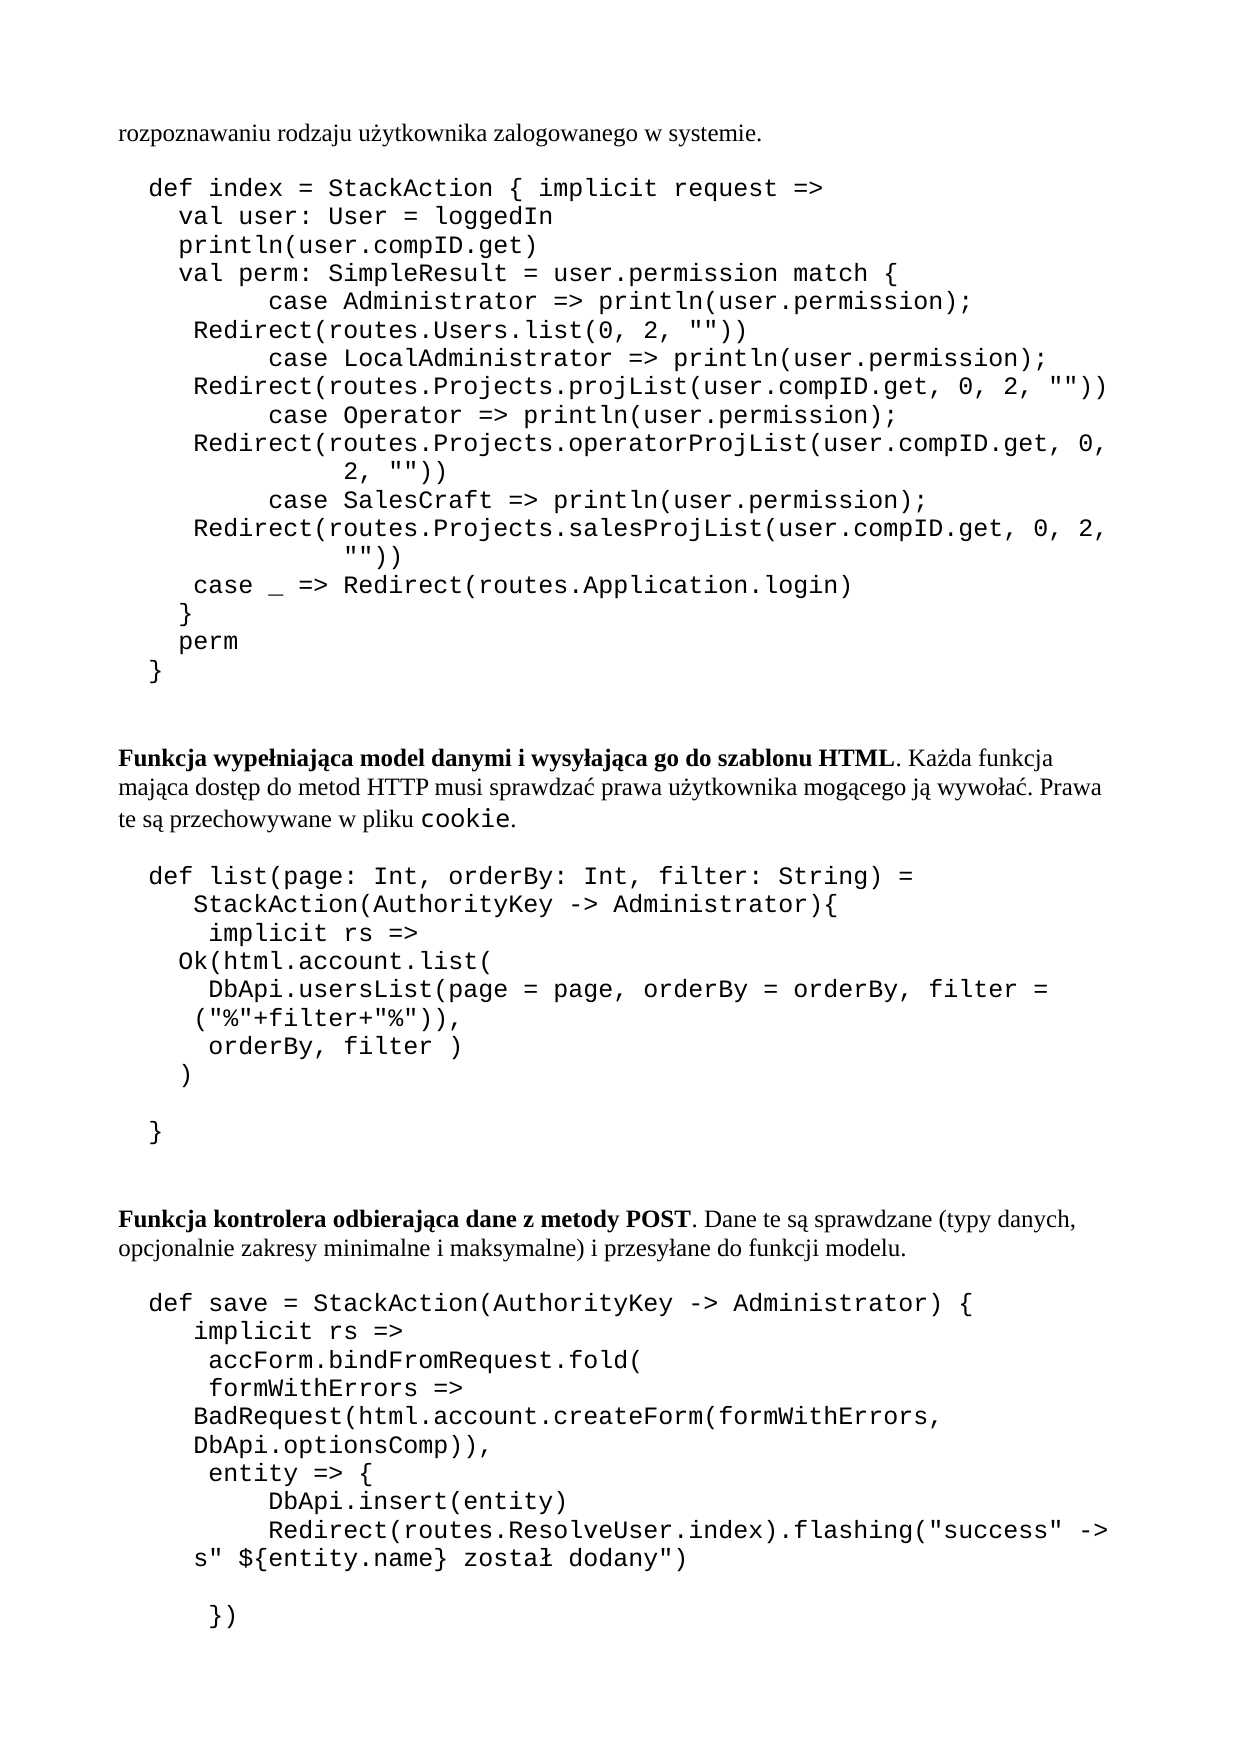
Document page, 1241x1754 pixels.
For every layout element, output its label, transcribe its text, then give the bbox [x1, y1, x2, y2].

text case Operator => println(user.permission); Redirect(routes.Projects.operatorProjList(user.compID.get, 0, 2, "")) [118, 402, 1122, 487]
text perm [118, 629, 1122, 657]
text entity => { [118, 1461, 1122, 1489]
text case Administrator => println(user.permission); Redirect(routes.Users.list(0, 2, "")) [118, 289, 1122, 346]
text } [118, 657, 1122, 686]
text implicit rs => [118, 920, 1122, 948]
text } [118, 601, 1122, 629]
text accForm.bindFromRequest.fold( [118, 1347, 1122, 1376]
text implicit rs => [118, 1319, 1122, 1347]
text }) [118, 1602, 1122, 1631]
text val perm: SimpleResult = user.permission match { [118, 261, 1122, 289]
text case LocalAdministrator => println(user.permission); Redirect(routes.Projects.projList(user.compID.get, 0, 2, "")) [118, 346, 1122, 402]
text def save = StackAction(AuthorityKey -> Administrator) { [118, 1291, 1122, 1319]
text orderBy, filter ) [118, 1033, 1122, 1062]
text rozpoznawaniu rodzaju użytkownika zalogowanego w systemie. [118, 118, 1122, 147]
text def list(page: Int, orderBy: Int, filter: String) = StackAction(AuthorityKey -> Administrator){ [118, 863, 1122, 920]
text case _ => Redirect(routes.Application.login) [118, 572, 1122, 601]
text } [118, 1118, 1122, 1147]
text Funkcja kontrolera odbierająca dane z metody POST. Dane te są sprawdzane (typy danych, opcjonalnie zakresy minimalne i maksymalne) i przesyłane do funkcji modelu. [118, 1204, 1122, 1262]
text Redirect(routes.ResolveUser.index).flashing("success" -> s" ${entity.name} został dodany") [118, 1517, 1122, 1574]
text def index = StackAction { implicit request => [118, 176, 1122, 204]
text Ok(html.account.list( [118, 948, 1122, 977]
text ) [118, 1062, 1122, 1090]
text case SalesCraft => println(user.permission); Redirect(routes.Projects.salesProjList(user.compID.get, 0, 2, "")) [118, 487, 1122, 572]
text Funkcja wypełniająca model danymi i wysyłająca go do szablonu HTML. Każda funkcja mająca dostęp do metod HTTP musi sprawdzać prawa użytkownika mogącego ją wywołać. Prawa te są przechowywane w pliku cookie. [118, 743, 1122, 835]
text DbApi.insert(entity) [118, 1489, 1122, 1517]
text val user: User = loggedIn [118, 204, 1122, 232]
text formWithErrors => BadRequest(html.account.createForm(formWithErrors, DbApi.optionsComp)), [118, 1376, 1122, 1461]
text DbApi.usersList(page = page, orderBy = orderBy, filter = ("%"+filter+"%")), [118, 977, 1122, 1033]
text println(user.compID.get) [118, 232, 1122, 261]
